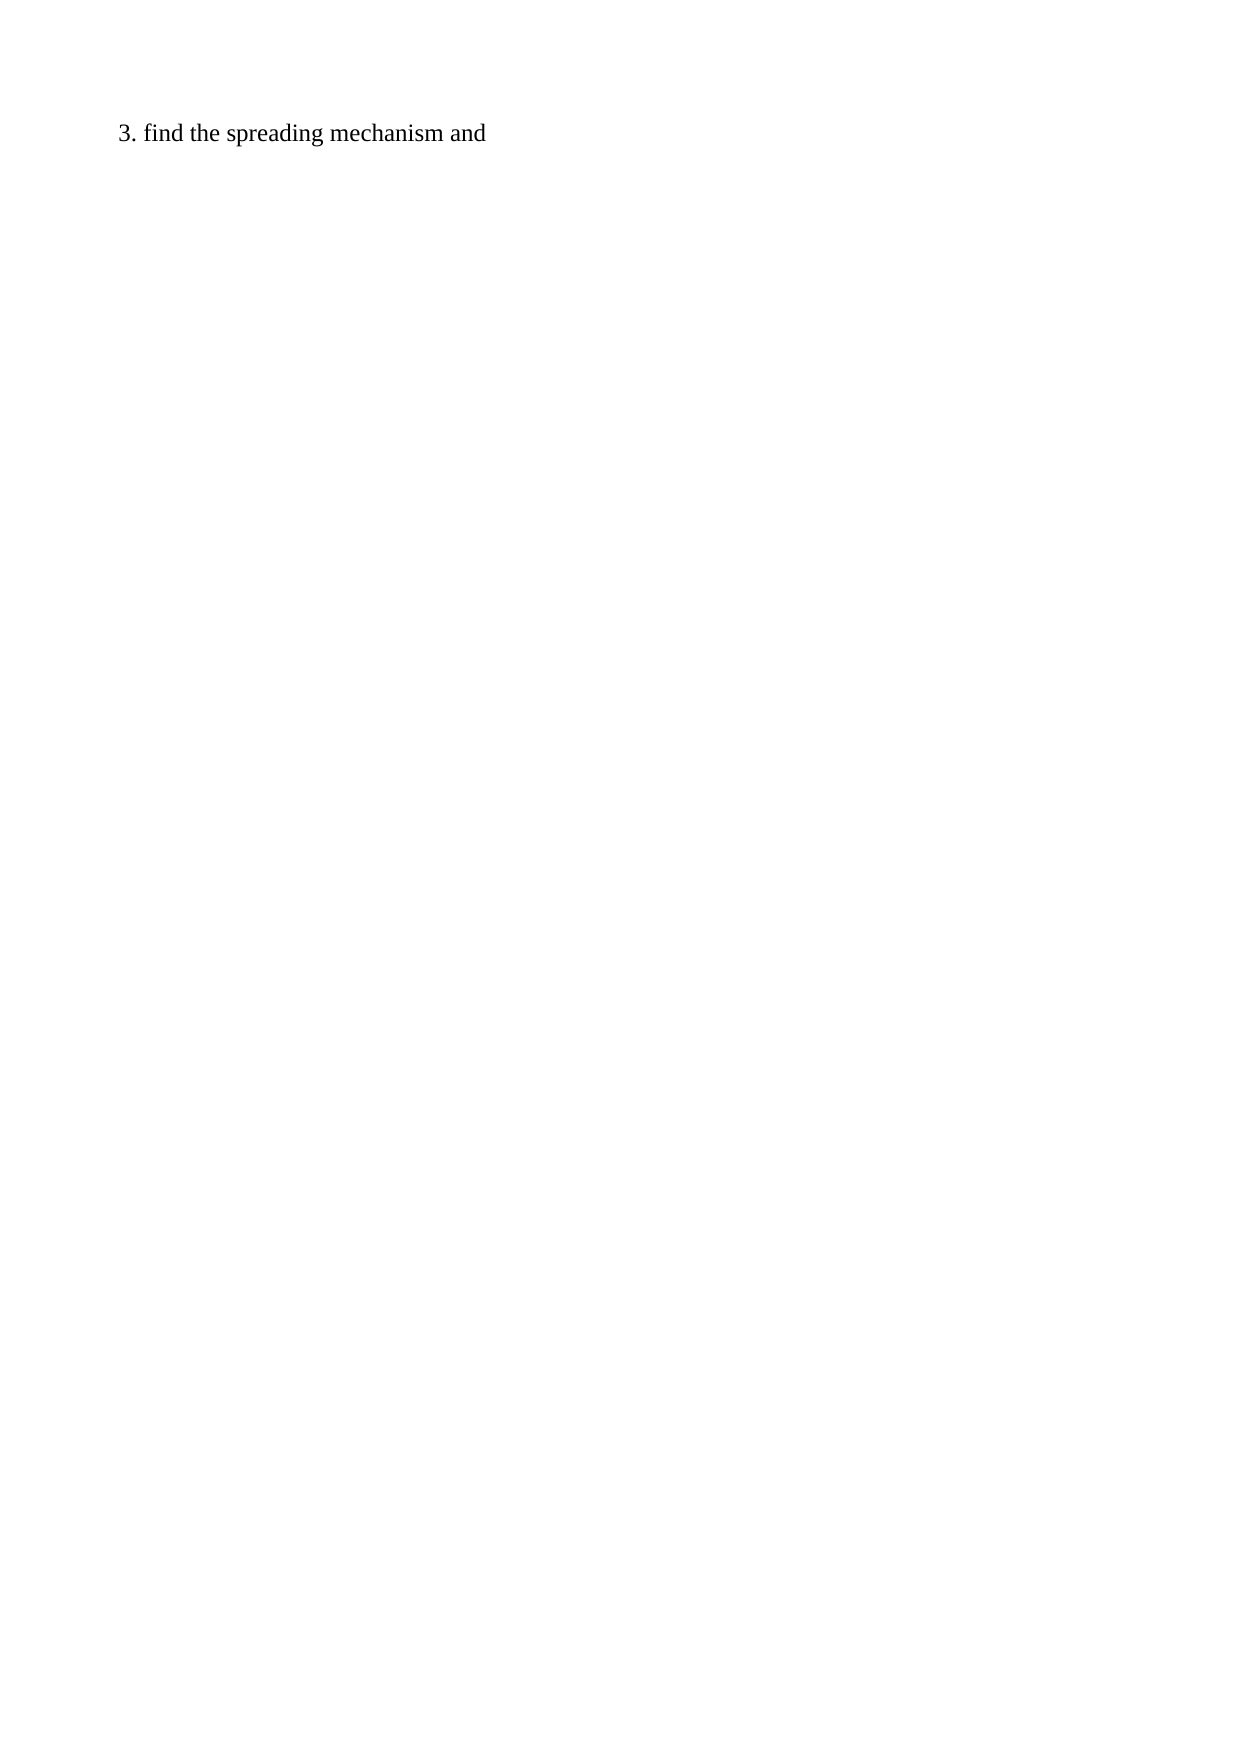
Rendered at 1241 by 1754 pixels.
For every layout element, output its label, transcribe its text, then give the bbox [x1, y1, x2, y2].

text 3. find the spreading mechanism and [118, 118, 1122, 147]
